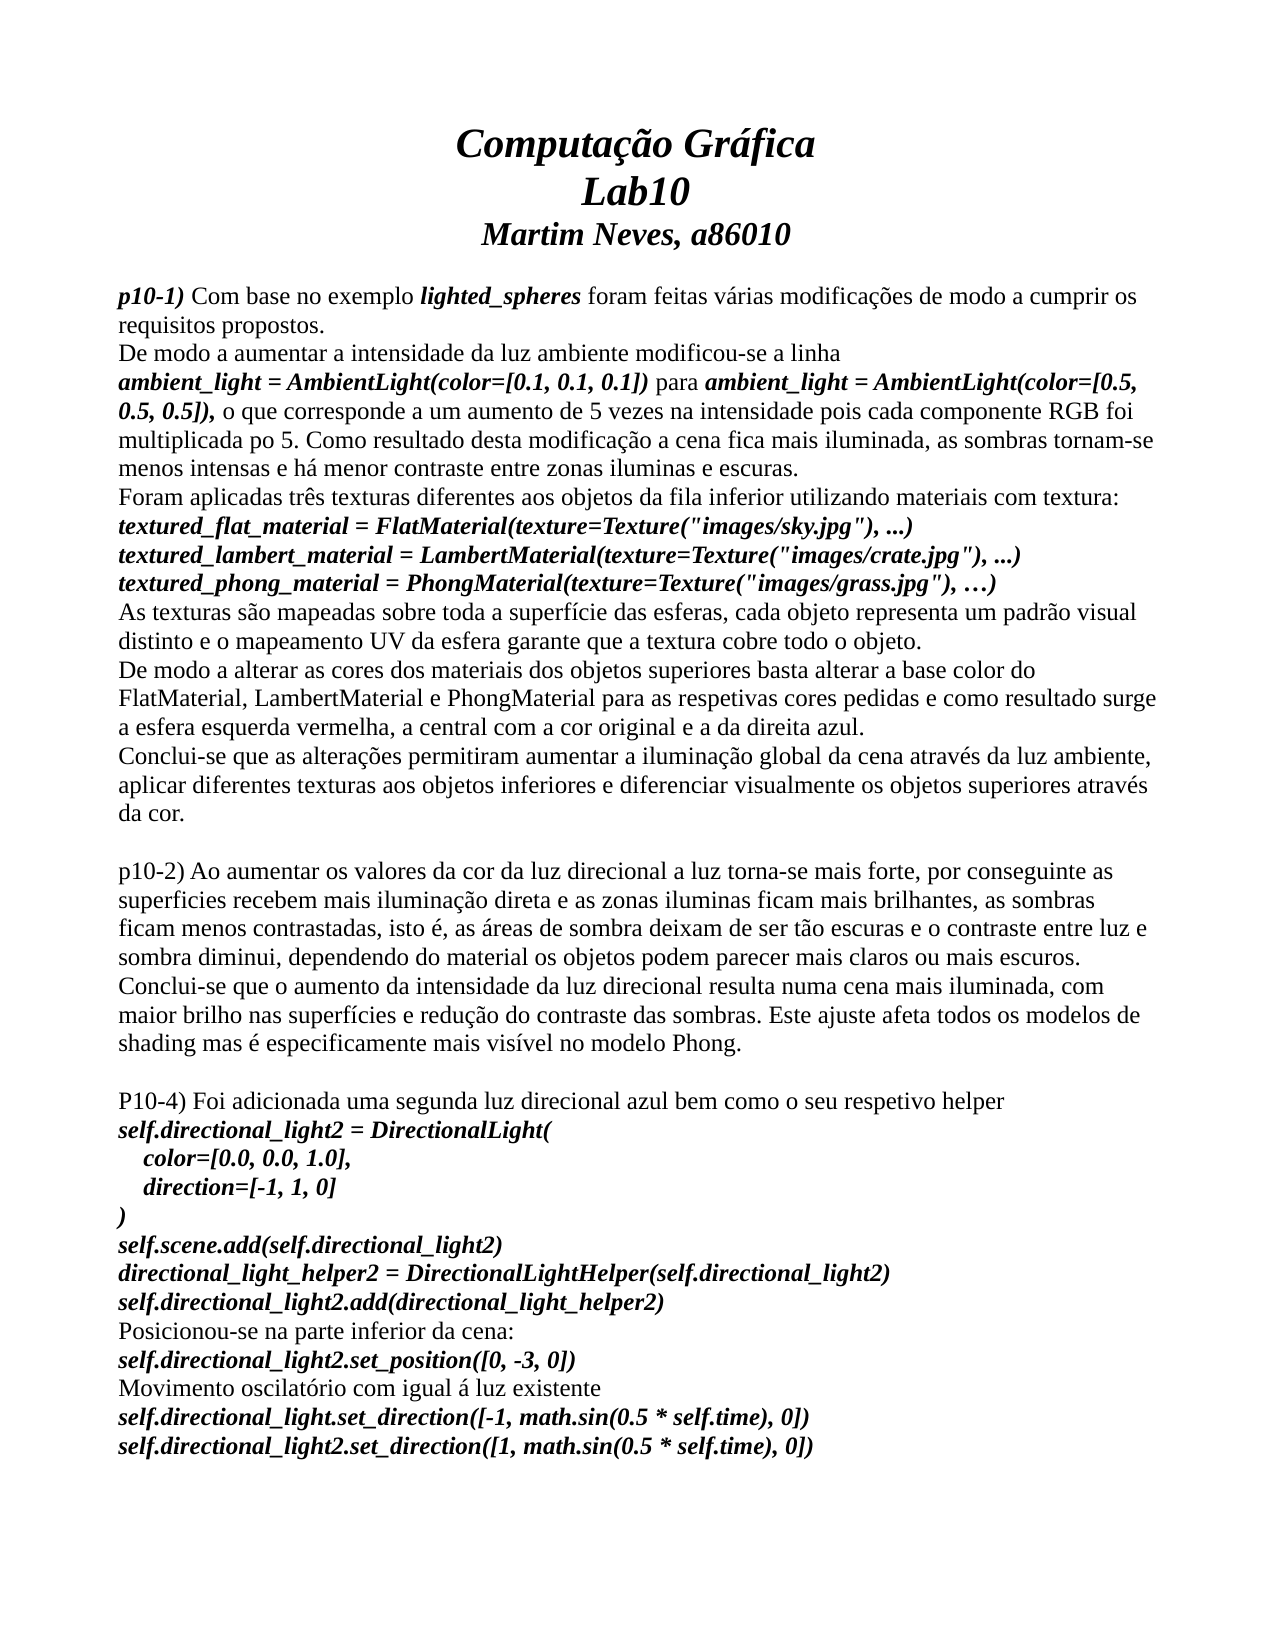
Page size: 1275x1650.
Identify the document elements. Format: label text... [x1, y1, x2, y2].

text directional_light_helper2 = DirectionalLightHelper(self.directional_light2) [118, 1258, 1157, 1287]
text self.directional_light2.add(directional_light_helper2) [118, 1287, 1157, 1316]
text Martim Neves, a86010 [118, 214, 1157, 252]
text Conclui-se que o aumento da intensidade da luz direcional resulta numa cena mais iluminada, com maior brilho nas superfícies e redução do contraste das sombras. Este ajuste afeta todos os modelos de shading mas é especificamente mais visível no modelo Phong. [118, 971, 1157, 1057]
text self.directional_light2.set_position([0, -3, 0]) [118, 1345, 1157, 1373]
text self.directional_light.set_direction([-1, math.sin(0.5 * self.time), 0]) [118, 1402, 1157, 1431]
text textured_lambert_material = LambertMaterial(texture=Texture("images/crate.jpg"), ...) [118, 540, 1157, 568]
text Conclui-se que as alterações permitiram aumentar a iluminação global da cena através da luz ambiente, aplicar diferentes texturas aos objetos inferiores e diferenciar visualmente os objetos superiores através da cor. [118, 741, 1157, 827]
text direction=[-1, 1, 0] [118, 1172, 1157, 1201]
text Posicionou-se na parte inferior da cena: [118, 1316, 1157, 1345]
text De modo a aumentar a intensidade da luz ambiente modificou-se a linha [118, 338, 1157, 367]
text self.directional_light2.set_direction([1, math.sin(0.5 * self.time), 0]) [118, 1431, 1157, 1460]
text P10-4) Foi adicionada uma segunda luz direcional azul bem como o seu respetivo helper [118, 1086, 1157, 1115]
text Computação Gráfica [118, 118, 1157, 166]
text self.directional_light2 = DirectionalLight( [118, 1115, 1157, 1143]
text p10-2) Ao aumentar os valores da cor da luz direcional a luz torna-se mais forte, por conseguinte as superficies recebem mais iluminação direta e as zonas iluminas ficam mais brilhantes, as sombras ficam menos contrastadas, isto é, as áreas de sombra deixam de ser tão escuras e o contraste entre luz e sombra diminui, dependendo do material os objetos podem parecer mais claros ou mais escuros. [118, 856, 1157, 971]
text ambient_light = AmbientLight(color=[0.1, 0.1, 0.1]) para ambient_light = AmbientLight(color=[0.5, 0.5, 0.5]), o que corresponde a um aumento de 5 vezes na intensidade pois cada componente RGB foi multiplicada po 5. Como resultado desta modificação a cena fica mais iluminada, as sombras tornam-se menos intensas e há menor contraste entre zonas iluminas e escuras. [118, 367, 1157, 482]
text Movimento oscilatório com igual á luz existente [118, 1373, 1157, 1402]
text De modo a alterar as cores dos materiais dos objetos superiores basta alterar a base color do FlatMaterial, LambertMaterial e PhongMaterial para as respetivas cores pedidas e como resultado surge a esfera esquerda vermelha, a central com a cor original e a da direita azul. [118, 655, 1157, 741]
text As texturas são mapeadas sobre toda a superfície das esferas, cada objeto representa um padrão visual distinto e o mapeamento UV da esfera garante que a textura cobre todo o objeto. [118, 597, 1157, 655]
text p10-1) Com base no exemplo lighted_spheres foram feitas várias modificações de modo a cumprir os requisitos propostos. [118, 281, 1157, 338]
text color=[0.0, 0.0, 1.0], [118, 1143, 1157, 1172]
text self.scene.add(self.directional_light2) [118, 1230, 1157, 1258]
text ) [118, 1201, 1157, 1230]
text Foram aplicadas três texturas diferentes aos objetos da fila inferior utilizando materiais com textura: textured_flat_material = FlatMaterial(texture=Texture("images/sky.jpg"), ...) [118, 482, 1157, 540]
text textured_phong_material = PhongMaterial(texture=Texture("images/grass.jpg"), …) [118, 568, 1157, 597]
text Lab10 [118, 166, 1157, 214]
